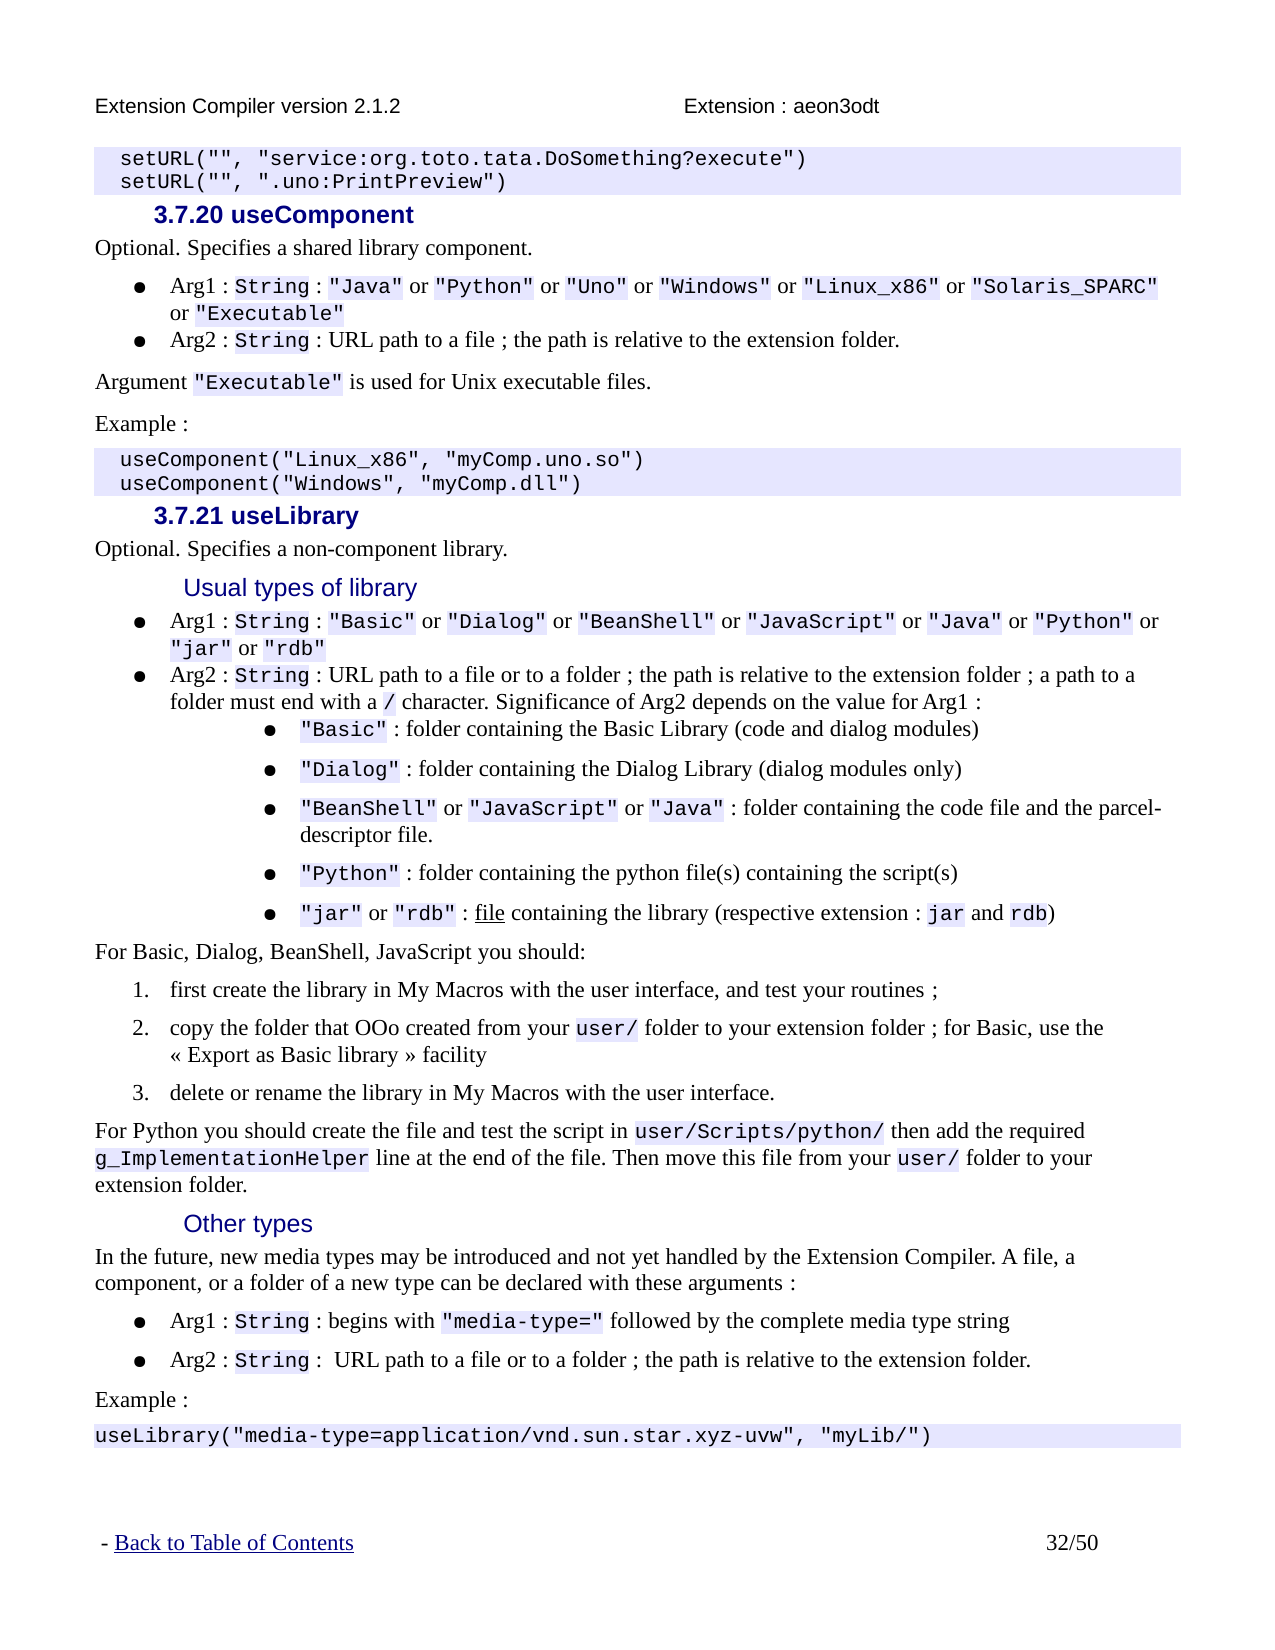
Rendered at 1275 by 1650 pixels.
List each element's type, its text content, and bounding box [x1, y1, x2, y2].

text useLibrary("media-type=application/vnd.sun.star.xyz-uvw", "myLib/") [94, 1424, 1181, 1448]
text In the future, new media types may be introduced and not yet handled by the Extension Compiler. A file, a component, or a folder of a new type can be declared with these arguments : [94, 1244, 1181, 1295]
list Arg2 : String : URL path to a file ; the path is relative to the extension folder. [132, 327, 1181, 354]
subtitle useComponent [153, 201, 1181, 229]
text For Python you should create the file and test the script in user/Scripts/python/ then add the required g_ImplementationHelper line at the end of the file. Then move this file from your user/ folder to your extension folder. [94, 1118, 1181, 1198]
list Arg1 : String : "Basic" or "Dialog" or "BeanShell" or "JavaScript" or "Java" or "Python" or "jar" or "rdb" [132, 608, 1181, 662]
list Arg2 : String : URL path to a file or to a folder ; the path is relative to the extension folder ; a path to a folder must end with a / character. Significance of Arg2 depends on the value for Arg1 : [132, 662, 1181, 716]
text Example : [94, 1387, 1181, 1412]
text Example : [94, 410, 1181, 436]
text useComponent("Windows", "myComp.dll") [94, 472, 1181, 496]
text Optional. Specifies a non-component library. [94, 536, 1181, 562]
text For Basic, Dialog, BeanShell, JavaScript you should: [94, 939, 1181, 964]
text Argument "Executable" is used for Unix executable files. [94, 369, 1181, 396]
list "jar" or "rdb" : file containing the library (respective extension : jar and rdb) [262, 899, 1181, 927]
list delete or rename the library in My Macros with the user interface. [132, 1080, 1181, 1106]
list copy the folder that OOo created from your user/ folder to your extension folder ; for Basic, use the « Export as Basic library » facility [132, 1015, 1181, 1068]
text setURL("", ".uno:PrintPreview") [94, 171, 1181, 195]
list Arg2 : String : URL path to a file or to a folder ; the path is relative to the extension folder. [132, 1347, 1181, 1374]
subtitle Usual types of library [183, 574, 1181, 602]
text setURL("", "service:org.toto.tata.DoSomething?execute") [94, 147, 1181, 171]
list "Basic" : folder containing the Basic Library (code and dialog modules) [262, 716, 1181, 743]
subtitle useLibrary [153, 502, 1181, 530]
text useComponent("Linux_x86", "myComp.uno.so") [94, 448, 1181, 472]
text Optional. Specifies a shared library component. [94, 235, 1181, 261]
list Arg1 : String : begins with "media-type=" followed by the complete media type string [132, 1308, 1181, 1334]
list "Dialog" : folder containing the Dialog Library (dialog modules only) [262, 756, 1181, 783]
list "Python" : folder containing the python file(s) containing the script(s) [262, 860, 1181, 887]
list Arg1 : String : "Java" or "Python" or "Uno" or "Windows" or "Linux_x86" or "Solaris_SPARC" or "Executable" [132, 273, 1181, 327]
subtitle Other types [183, 1210, 1181, 1238]
list "BeanShell" or "JavaScript" or "Java" : folder containing the code file and the parcel-descriptor file. [262, 795, 1181, 848]
list first create the library in My Macros with the user interface, and test your routines ; [132, 977, 1181, 1003]
